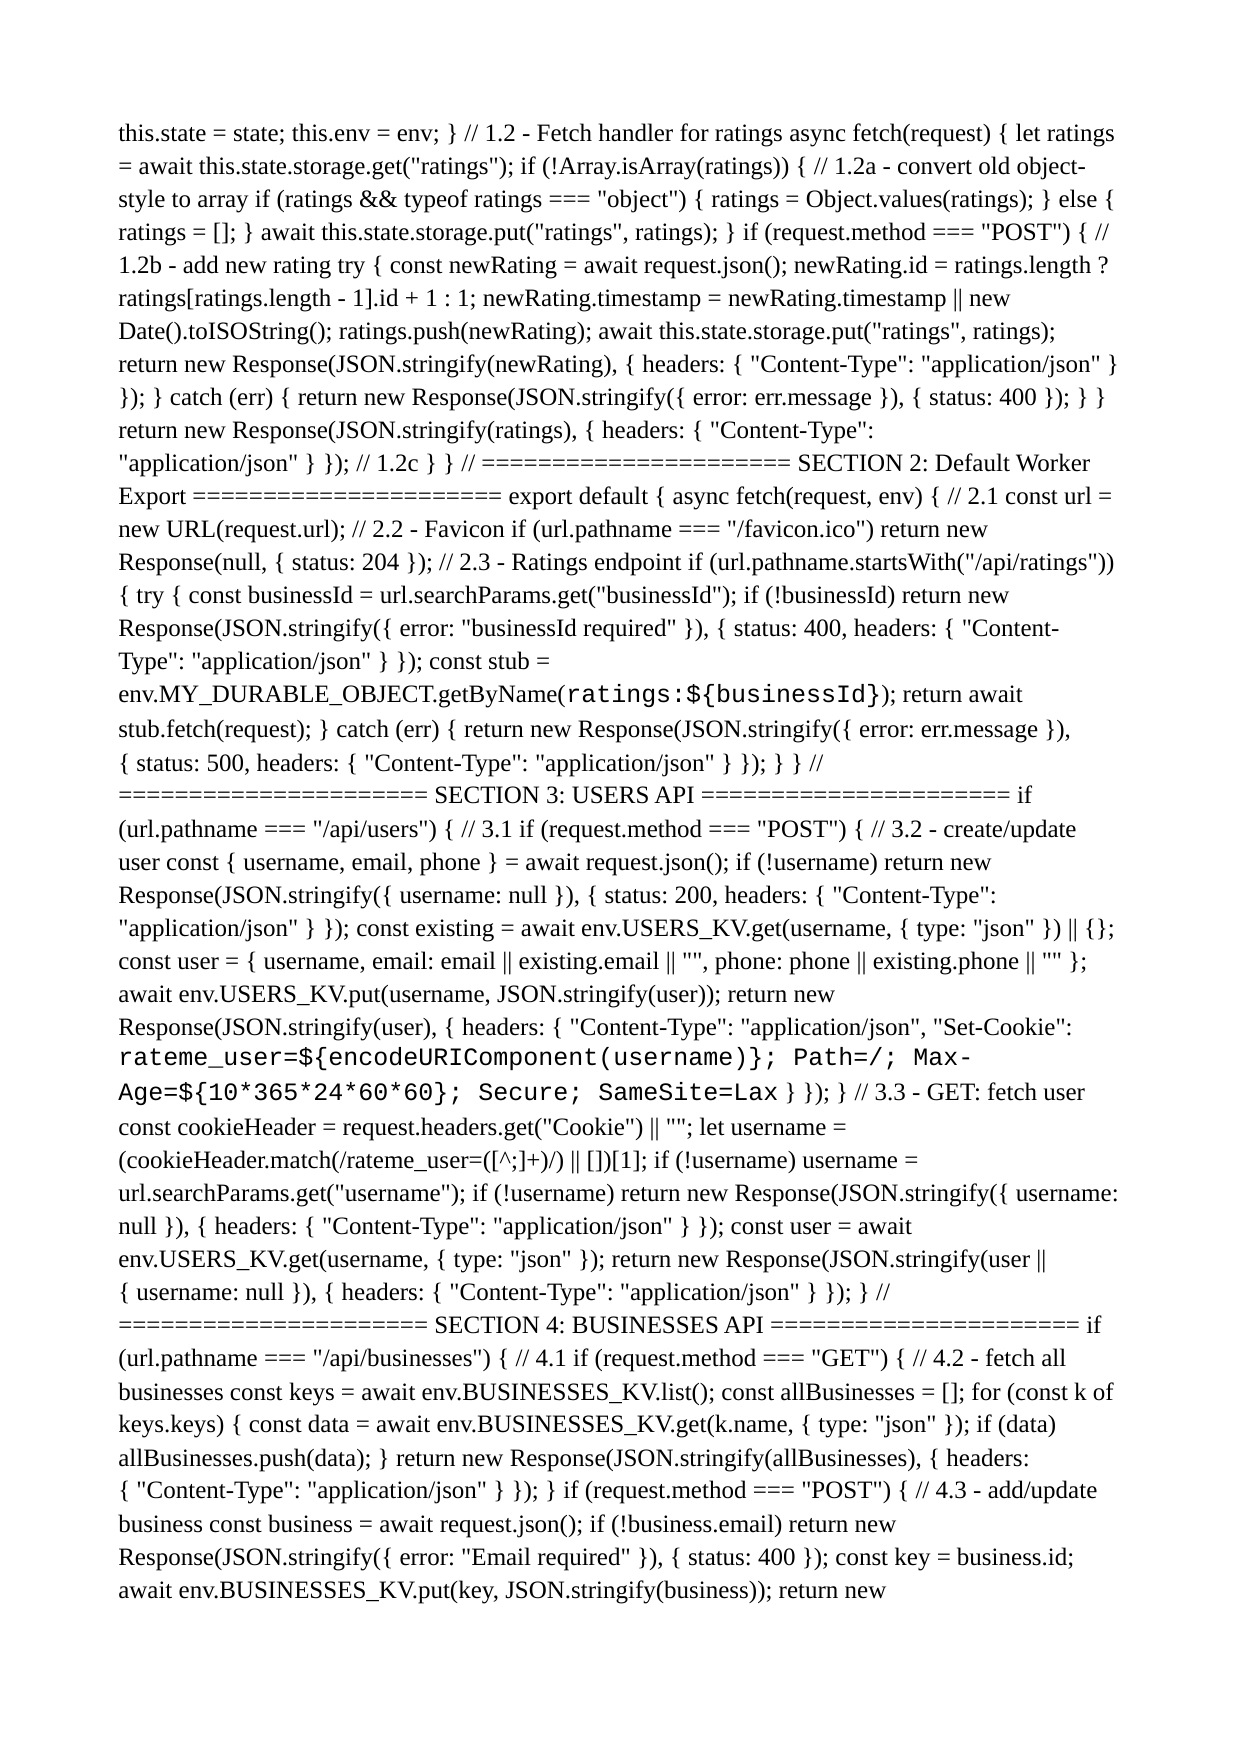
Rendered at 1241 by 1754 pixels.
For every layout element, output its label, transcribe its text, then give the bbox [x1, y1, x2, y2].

text this.state = state; this.env = env; } // 1.2 - Fetch handler for ratings async fetch(request) { let ratings = await this.state.storage.get("ratings"); if (!Array.isArray(ratings)) { // 1.2a - convert old object-style to array if (ratings && typeof ratings === "object") { ratings = Object.values(ratings); } else { ratings = []; } await this.state.storage.put("ratings", ratings); } if (request.method === "POST") { // 1.2b - add new rating try { const newRating = await request.json(); newRating.id = ratings.length ? ratings[ratings.length - 1].id + 1 : 1; newRating.timestamp = newRating.timestamp || new Date().toISOString(); ratings.push(newRating); await this.state.storage.put("ratings", ratings); return new Response(JSON.stringify(newRating), { headers: { "Content-Type": "application/json" } }); } catch (err) { return new Response(JSON.stringify({ error: err.message }), { status: 400 }); } } return new Response(JSON.stringify(ratings), { headers: { "Content-Type": "application/json" } }); // 1.2c } } // ====================== SECTION 2: Default Worker Export ====================== export default { async fetch(request, env) { // 2.1 const url = new URL(request.url); // 2.2 - Favicon if (url.pathname === "/favicon.ico") return new Response(null, { status: 204 }); // 2.3 - Ratings endpoint if (url.pathname.startsWith("/api/ratings")) { try { const businessId = url.searchParams.get("businessId"); if (!businessId) return new Response(JSON.stringify({ error: "businessId required" }), { status: 400, headers: { "Content-Type": "application/json" } }); const stub = env.MY_DURABLE_OBJECT.getByName(ratings:${businessId}); return await stub.fetch(request); } catch (err) { return new Response(JSON.stringify({ error: err.message }), { status: 500, headers: { "Content-Type": "application/json" } }); } } // ====================== SECTION 3: USERS API ====================== if (url.pathname === "/api/users") { // 3.1 if (request.method === "POST") { // 3.2 - create/update user const { username, email, phone } = await request.json(); if (!username) return new Response(JSON.stringify({ username: null }), { status: 200, headers: { "Content-Type": "application/json" } }); const existing = await env.USERS_KV.get(username, { type: "json" }) || {}; const user = { username, email: email || existing.email || "", phone: phone || existing.phone || "" }; await env.USERS_KV.put(username, JSON.stringify(user)); return new Response(JSON.stringify(user), { headers: { "Content-Type": "application/json", "Set-Cookie": rateme_user=${encodeURIComponent(username)}; Path=/; Max-Age=${10*365*24*60*60}; Secure; SameSite=Lax } }); } // 3.3 - GET: fetch user const cookieHeader = request.headers.get("Cookie") || ""; let username = (cookieHeader.match(/rateme_user=([^;]+)/) || [])[1]; if (!username) username = url.searchParams.get("username"); if (!username) return new Response(JSON.stringify({ username: null }), { headers: { "Content-Type": "application/json" } }); const user = await env.USERS_KV.get(username, { type: "json" }); return new Response(JSON.stringify(user || { username: null }), { headers: { "Content-Type": "application/json" } }); } // ====================== SECTION 4: BUSINESSES API ====================== if (url.pathname === "/api/businesses") { // 4.1 if (request.method === "GET") { // 4.2 - fetch all businesses const keys = await env.BUSINESSES_KV.list(); const allBusinesses = []; for (const k of keys.keys) { const data = await env.BUSINESSES_KV.get(k.name, { type: "json" }); if (data) allBusinesses.push(data); } return new Response(JSON.stringify(allBusinesses), { headers: { "Content-Type": "application/json" } }); } if (request.method === "POST") { // 4.3 - add/update business const business = await request.json(); if (!business.email) return new Response(JSON.stringify({ error: "Email required" }), { status: 400 }); const key = business.id; await env.BUSINESSES_KV.put(key, JSON.stringify(business)); return new [118, 118, 1122, 1603]
